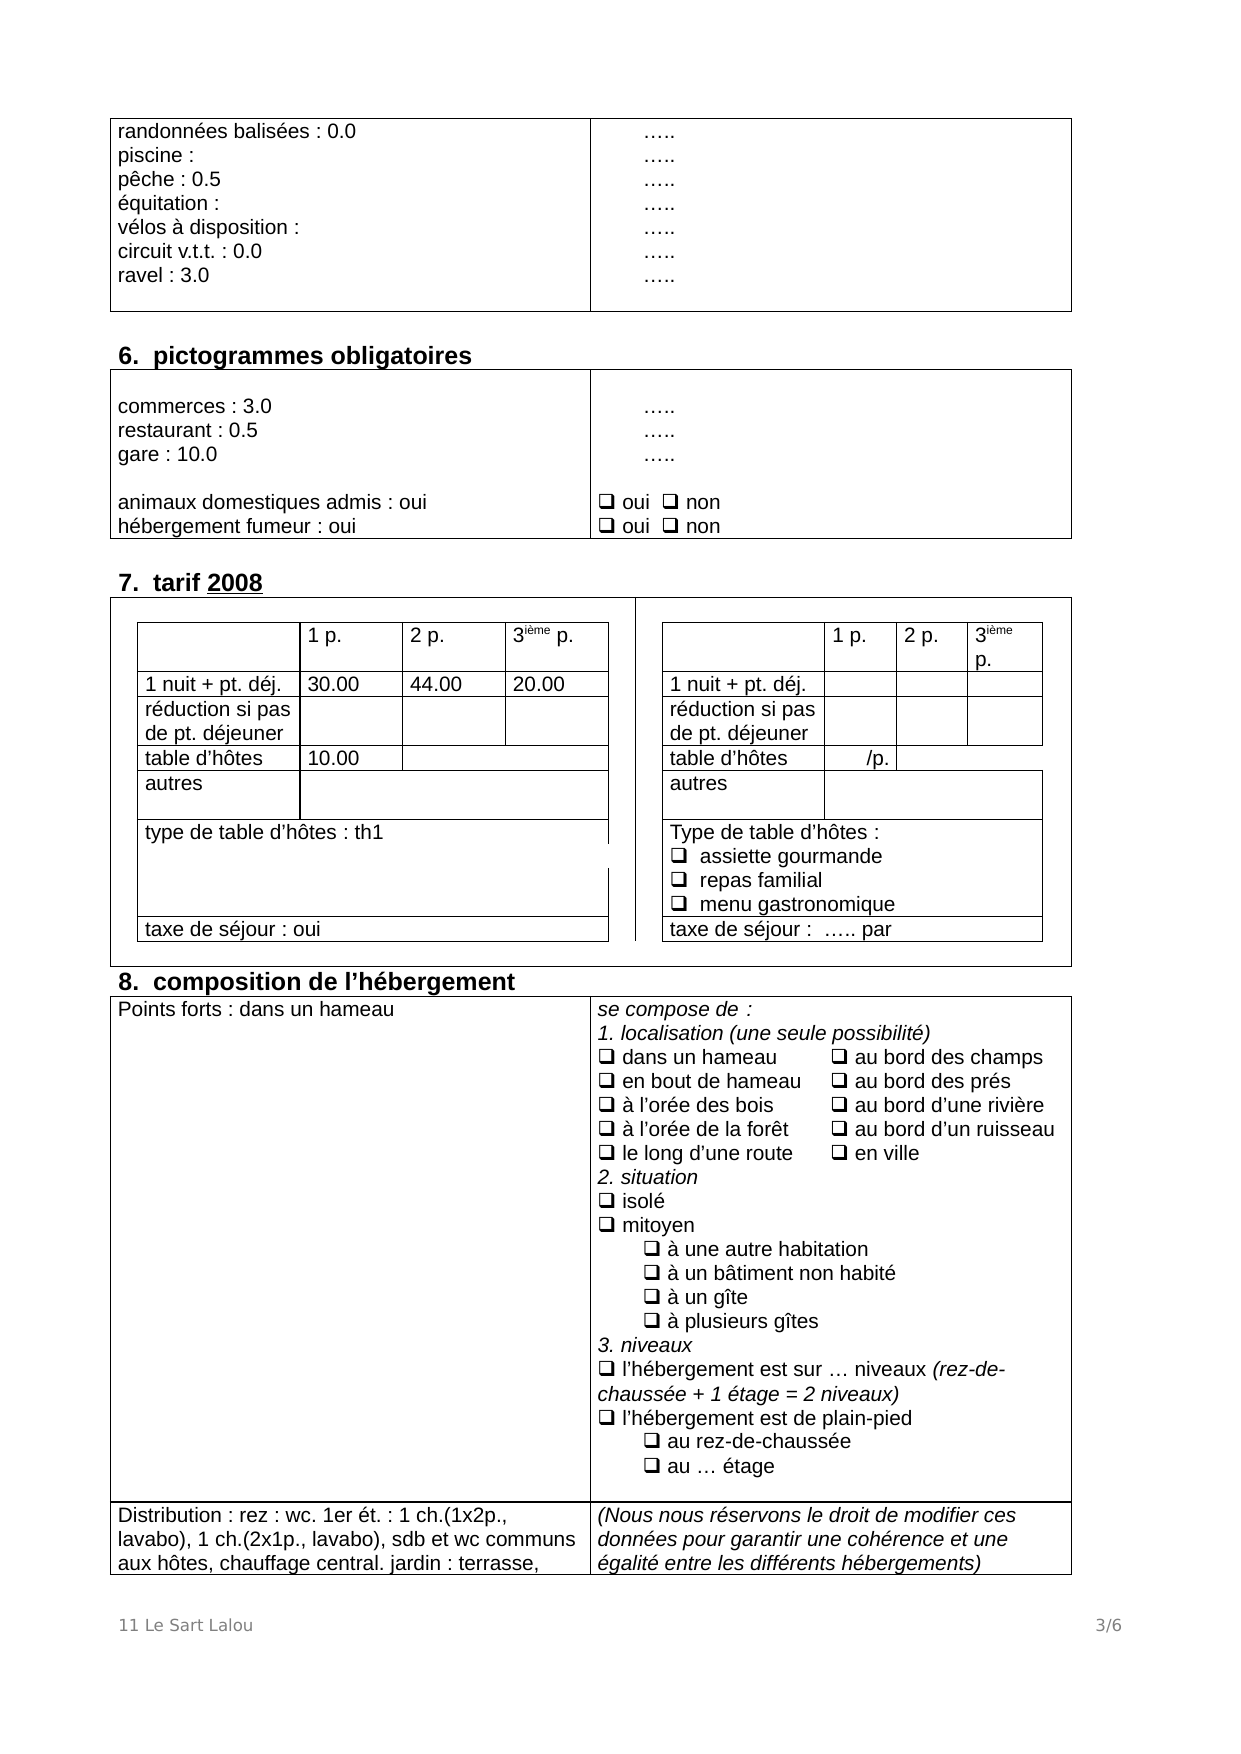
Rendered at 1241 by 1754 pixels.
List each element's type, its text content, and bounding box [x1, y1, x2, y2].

table_cell [300, 942, 403, 966]
table_cell table d’hôtes [138, 746, 299, 770]
table_cell Type de table d’hôtes : [663, 820, 1042, 844]
table_header commerces : 3.0 restaurant : 0.5 gare : 10.0 animaux domestiques admis : oui hébergement fumeur : oui [111, 370, 590, 538]
table_cell taxe de séjour : ….. par [663, 917, 1042, 941]
table_cell [111, 696, 137, 745]
table_cell [609, 770, 635, 819]
table_header randonnées balisées : 0.0 piscine : pêche : 0.5 équitation : vélos à disposition : circuit v.t.t. : 0.0 ravel : 3.0 [111, 119, 590, 311]
table_cell [301, 697, 402, 745]
table_cell [138, 844, 608, 916]
table_cell [505, 942, 608, 966]
table_cell [968, 746, 1043, 770]
table_cell [1043, 770, 1071, 819]
text 8. composition de l’hébergement [118, 967, 1122, 996]
table_cell type de table d’hôtes : th1 [138, 820, 608, 844]
table_header [636, 844, 662, 868]
table_cell [968, 672, 1042, 696]
table_cell [825, 672, 896, 696]
table_cell [138, 942, 300, 966]
table_cell réduction si pas de pt. déjeuner [663, 697, 824, 745]
table_cell taxe de séjour : oui [138, 917, 608, 941]
table_cell [897, 746, 967, 770]
table_cell [636, 916, 662, 941]
table_cell [609, 892, 635, 916]
table_header Points forts : dans un hameau [111, 997, 590, 1501]
table_cell [1043, 622, 1071, 671]
table_cell [636, 622, 662, 671]
table_cell [1043, 819, 1071, 844]
table_cell [636, 745, 662, 770]
table_cell [506, 697, 608, 745]
table_cell  repas familial [663, 868, 1042, 892]
table_header [403, 598, 505, 622]
table_cell /p. [825, 746, 896, 770]
text 7. tarif 2008 [118, 568, 1122, 597]
table_cell [636, 819, 662, 844]
table_cell [403, 942, 505, 966]
table_cell 1 nuit + pt. déj. [663, 672, 824, 696]
text 6. pictogrammes obligatoires [118, 341, 1122, 369]
table_cell 2 p. [403, 623, 505, 671]
table_cell [609, 819, 635, 844]
table_cell [301, 771, 608, 819]
table_header [608, 598, 635, 622]
table_cell [636, 671, 662, 696]
table_cell [825, 771, 1042, 819]
table_cell [111, 622, 137, 671]
table_cell 10.00 [301, 746, 402, 770]
table_cell autres [663, 771, 824, 819]
table_cell [636, 892, 662, 916]
table_cell [825, 697, 896, 745]
table_cell [1043, 892, 1071, 916]
table_cell [636, 868, 662, 892]
table_header [897, 598, 967, 622]
table_cell [663, 623, 824, 671]
table_cell [403, 746, 505, 770]
table_header [1043, 844, 1071, 868]
table_cell 20.00 [506, 672, 608, 696]
table_cell [662, 942, 825, 966]
table_cell [505, 746, 608, 770]
table_cell [1043, 941, 1071, 966]
table_cell [968, 697, 1042, 745]
table_cell [1043, 868, 1071, 892]
table_cell [111, 868, 137, 892]
table_cell [1043, 696, 1071, 745]
table_cell [609, 916, 635, 941]
table_header [300, 598, 403, 622]
table_cell table d’hôtes [663, 746, 824, 770]
table_cell 1 p. [825, 623, 896, 671]
table_header [111, 844, 137, 868]
table_cell [609, 622, 635, 671]
table_header [608, 844, 635, 868]
table_header [1043, 598, 1071, 622]
table_cell [609, 868, 635, 892]
table_cell [111, 671, 137, 696]
table_cell  menu gastronomique [663, 892, 1042, 916]
table_cell [609, 745, 635, 770]
table_cell 2 p. [897, 623, 967, 671]
table_header [662, 598, 825, 622]
table_cell 30.00 [301, 672, 402, 696]
table_header [825, 598, 897, 622]
table_header [968, 598, 1043, 622]
table_cell [636, 770, 662, 819]
table_cell [968, 942, 1043, 966]
table_cell [1043, 916, 1071, 941]
table_header ….. ….. ….. ….. ….. ….. ….. [591, 119, 1071, 311]
table_header [505, 598, 608, 622]
table_cell [111, 819, 137, 844]
table_cell autres [138, 771, 299, 819]
table_cell 44.00 [403, 672, 505, 696]
table_cell [636, 696, 662, 745]
table_cell [608, 941, 635, 966]
table_header [111, 598, 137, 622]
table_cell [111, 916, 137, 941]
table_cell Distribution : rez : wc. 1er ét. : 1 ch.(1x2p., lavabo), 1 ch.(2x1p., lavabo), sdb et wc communs aux hôtes, chauffage central. jardin : terrasse, [111, 1503, 590, 1574]
table_cell [111, 892, 137, 916]
table_cell [609, 671, 635, 696]
table_cell 1 nuit + pt. déj. [138, 672, 299, 696]
table_header [636, 598, 662, 622]
table_cell réduction si pas de pt. déjeuner [138, 697, 299, 745]
table_cell [111, 941, 137, 966]
table_cell 1 p. [301, 623, 402, 671]
table_cell [1043, 671, 1071, 696]
table_cell [403, 697, 505, 745]
table_cell (Nous nous réservons le droit de modifier ces données pour garantir une cohérence et une égalité entre les différents hébergements) [591, 1503, 1071, 1574]
table_cell [138, 623, 299, 671]
table_cell [897, 697, 967, 745]
table_cell [609, 696, 635, 745]
table_cell [635, 941, 662, 966]
table_header ….. ….. …..  oui  non  oui  non [591, 370, 1071, 538]
table_cell [111, 745, 137, 770]
table_header se compose de : 1. localisation (une seule possibilité)  dans un hameau  au bord des champs  en bout de hameau  au bord des prés  à l’orée des bois  au bord d’une rivière  à l’orée de la forêt  au bord d’un ruisseau  le long d’une route  en ville 2. situation  isolé  mitoyen  à une autre habitation  à un bâtiment non habité  à un gîte  à plusieurs gîtes 3. niveaux  l’hébergement est sur … niveaux (rez-de-chaussée + 1 étage = 2 niveaux)  l’hébergement est de plain-pied  au rez-de-chaussée  au … étage [591, 997, 1071, 1501]
table_cell [897, 942, 967, 966]
table_cell 3ième p. [968, 623, 1042, 671]
table_header  assiette gourmande [663, 844, 1042, 868]
table_header [138, 598, 300, 622]
table_cell [825, 942, 897, 966]
table_cell [1043, 745, 1071, 770]
table_cell [111, 770, 137, 819]
table_cell [897, 672, 967, 696]
table_cell 3ième p. [506, 623, 608, 671]
